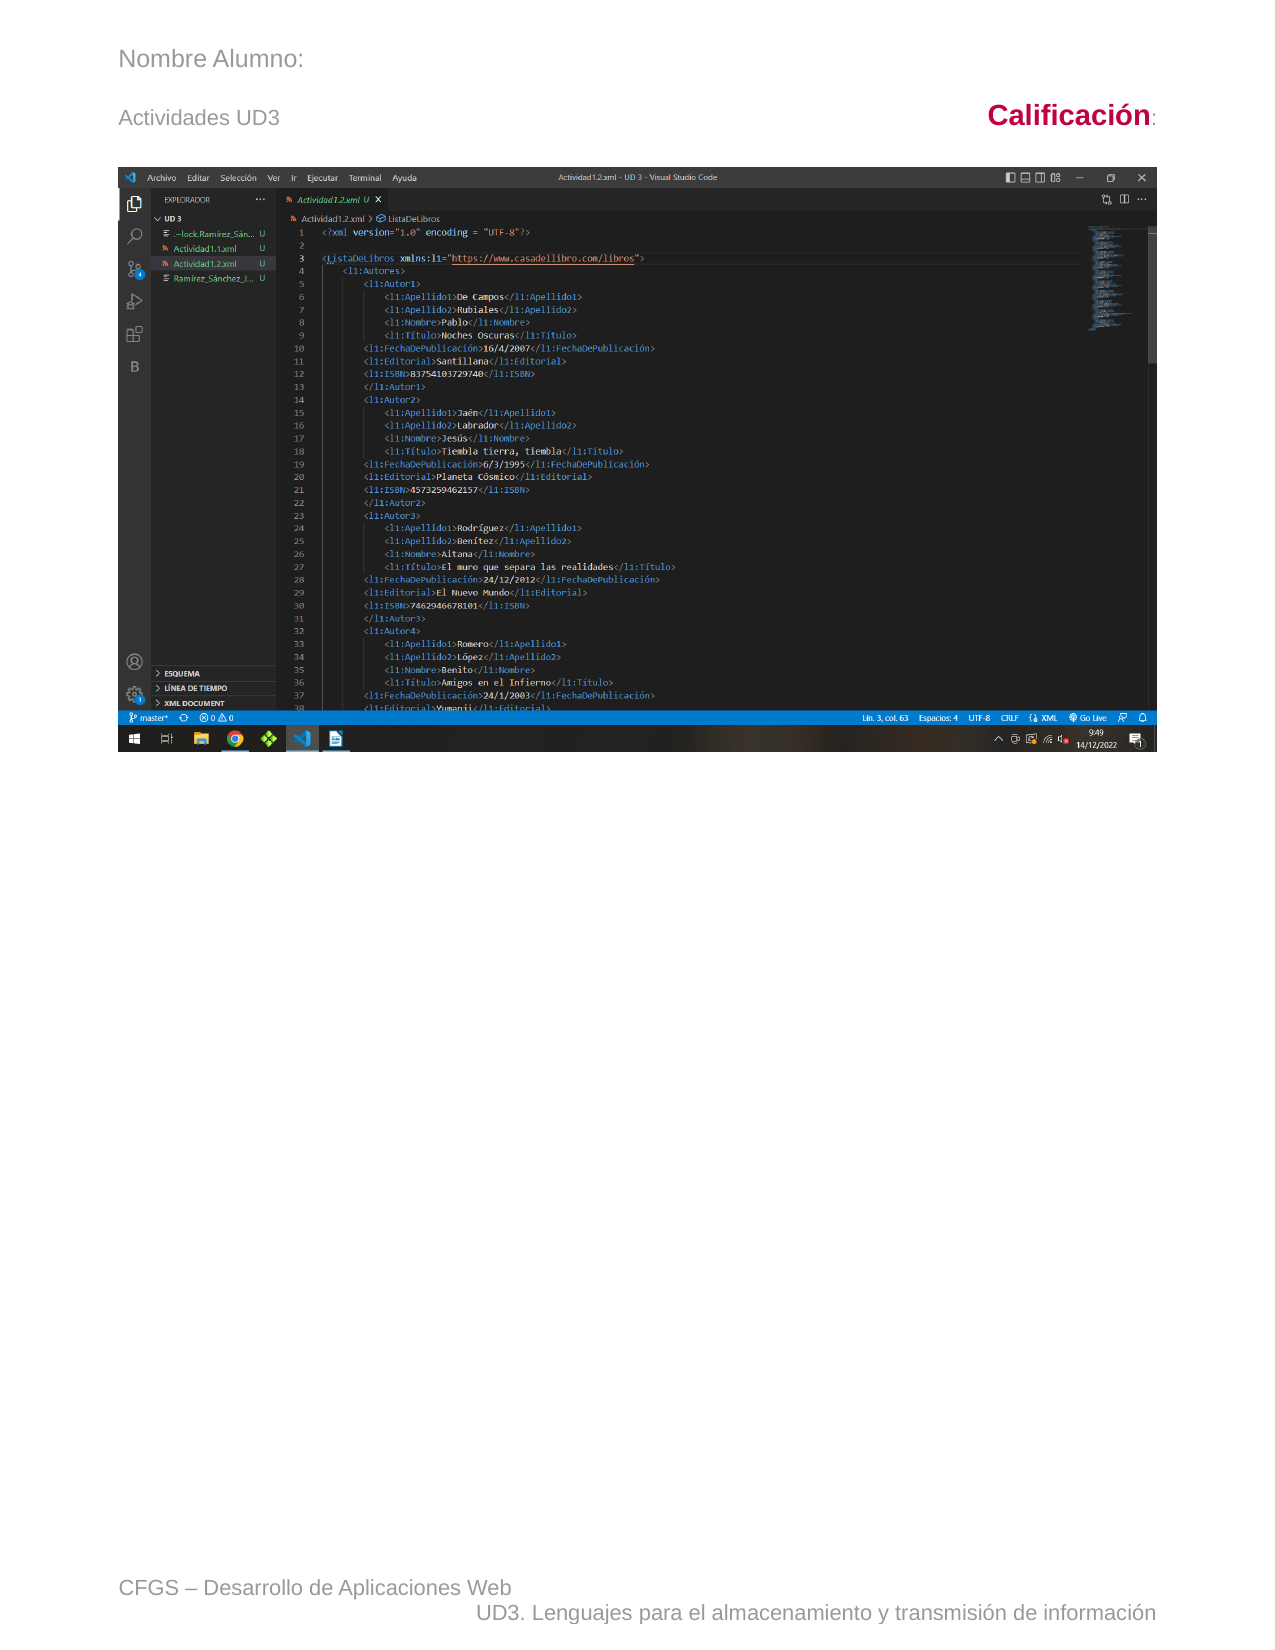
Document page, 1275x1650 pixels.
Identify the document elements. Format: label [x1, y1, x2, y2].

picture [118, 167, 1157, 752]
